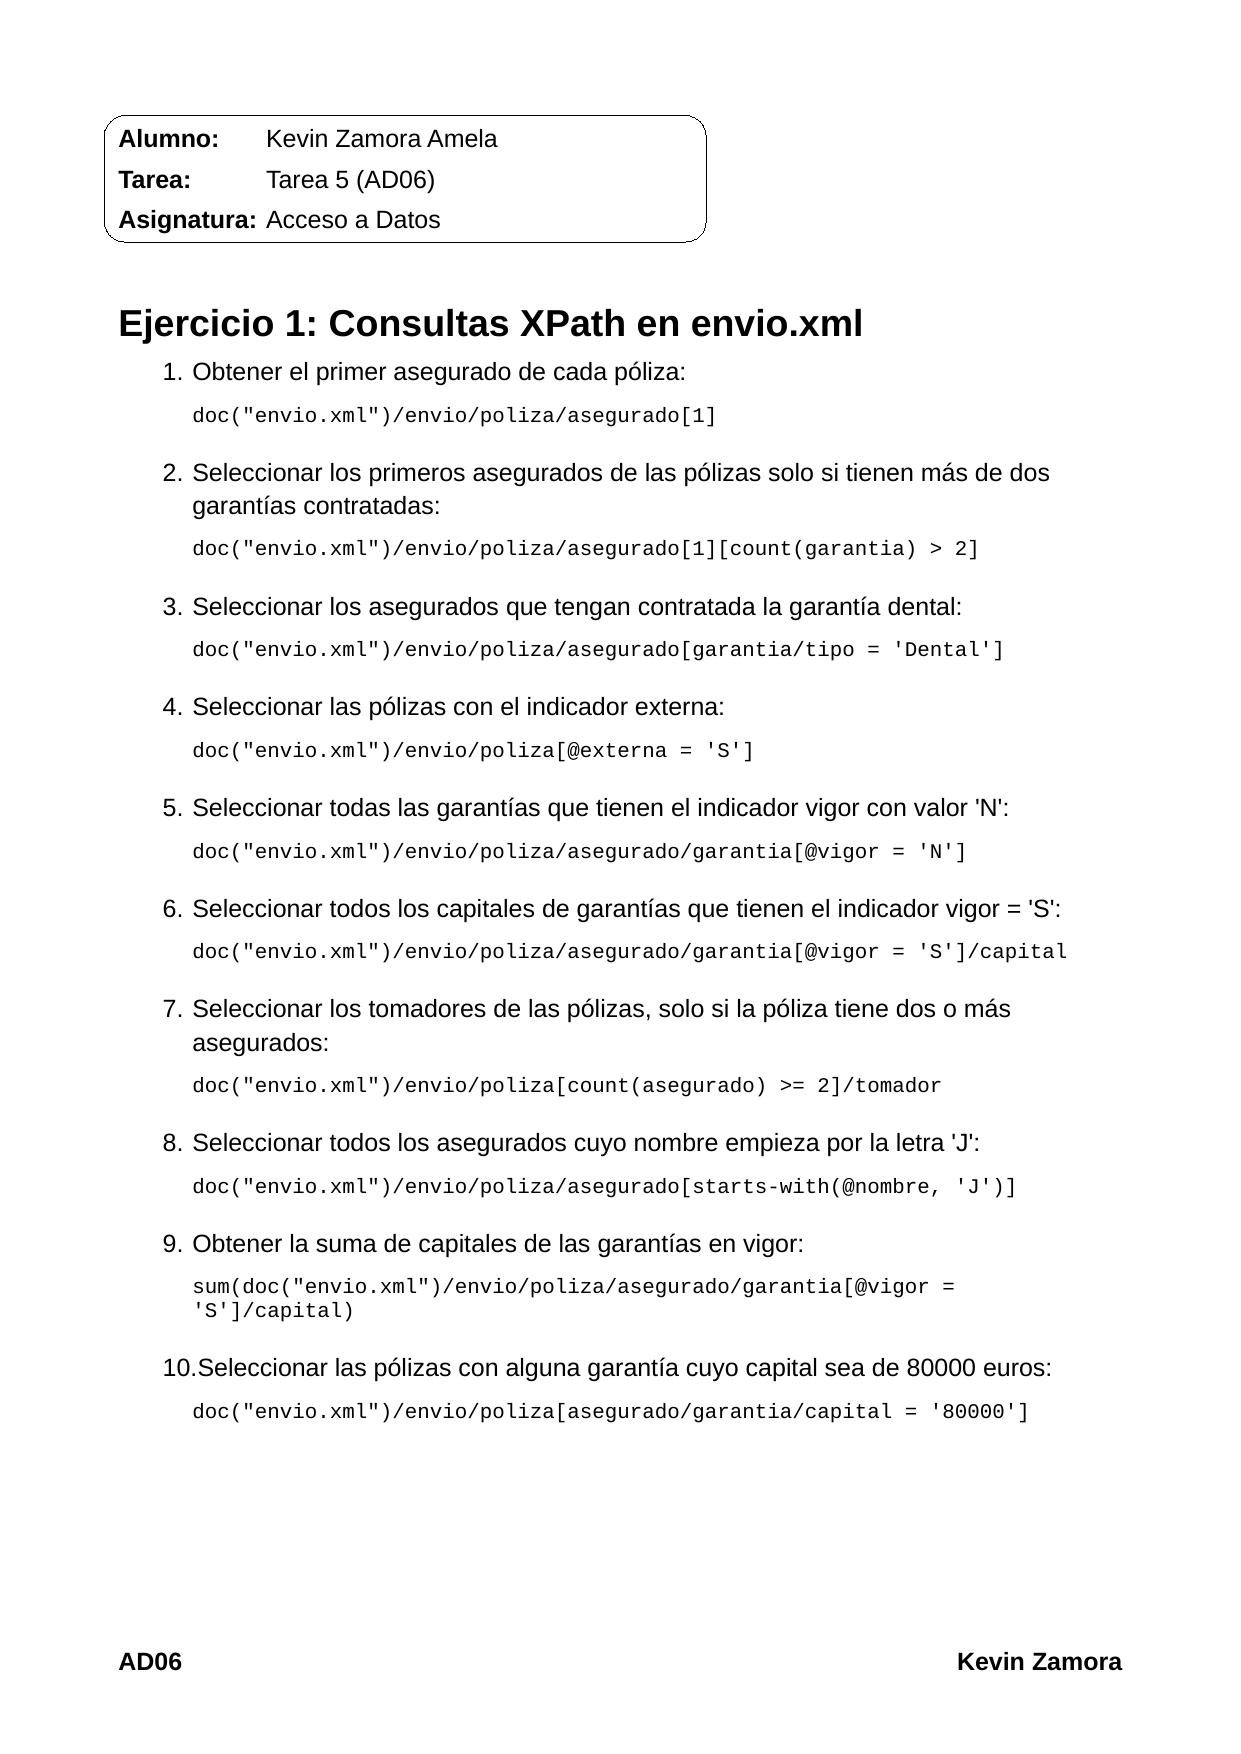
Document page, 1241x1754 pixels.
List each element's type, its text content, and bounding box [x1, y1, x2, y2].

list doc("envio.xml")/envio/poliza[count(asegurado) >= 2]/tomador [162, 1075, 1122, 1099]
list Obtener el primer asegurado de cada póliza: [162, 357, 1122, 386]
list Seleccionar todos los capitales de garantías que tienen el indicador vigor = 'S': [162, 894, 1122, 922]
list doc("envio.xml")/envio/poliza[@externa = 'S'] [162, 740, 1122, 763]
list Seleccionar los primeros asegurados de las pólizas solo si tienen más de dos garantías contratadas: [162, 458, 1122, 519]
list Seleccionar todos los asegurados cuyo nombre empieza por la letra 'J': [162, 1128, 1122, 1157]
list doc("envio.xml")/envio/poliza/asegurado[garantia/tipo = 'Dental'] [162, 639, 1122, 663]
text [707, 165, 1122, 193]
subtitle Ejercicio 1: Consultas XPath en envio.xml [118, 301, 1122, 344]
list doc("envio.xml")/envio/poliza/asegurado[1] [162, 405, 1122, 428]
list Seleccionar las pólizas con el indicador externa: [162, 692, 1122, 721]
list Seleccionar las pólizas con alguna garantía cuyo capital sea de 80000 euros: [162, 1353, 1122, 1382]
list Seleccionar todas las garantías que tienen el indicador vigor con valor 'N': [162, 793, 1122, 822]
list doc("envio.xml")/envio/poliza/asegurado[1][count(garantia) > 2] [162, 538, 1122, 562]
list doc("envio.xml")/envio/poliza/asegurado/garantia[@vigor = 'S']/capital [162, 941, 1122, 965]
list doc("envio.xml")/envio/poliza[asegurado/garantia/capital = '80000'] [162, 1401, 1122, 1424]
list doc("envio.xml")/envio/poliza/asegurado[starts-with(@nombre, 'J')] [162, 1176, 1122, 1199]
text Alumno: Kevin Zamora Amela [118, 124, 1122, 153]
list sum(doc("envio.xml")/envio/poliza/asegurado/garantia[@vigor = 'S']/capital) [162, 1277, 1122, 1324]
list Obtener la suma de capitales de las garantías en vigor: [162, 1229, 1122, 1258]
list Seleccionar los asegurados que tengan contratada la garantía dental: [162, 592, 1122, 620]
text Tarea: Tarea 5 (AD06) [118, 165, 706, 193]
list doc("envio.xml")/envio/poliza/asegurado/garantia[@vigor = 'N'] [162, 841, 1122, 864]
text Asignatura: Acceso a Datos [118, 205, 1122, 234]
list Seleccionar los tomadores de las pólizas, solo si la póliza tiene dos o más asegurados: [162, 994, 1122, 1056]
